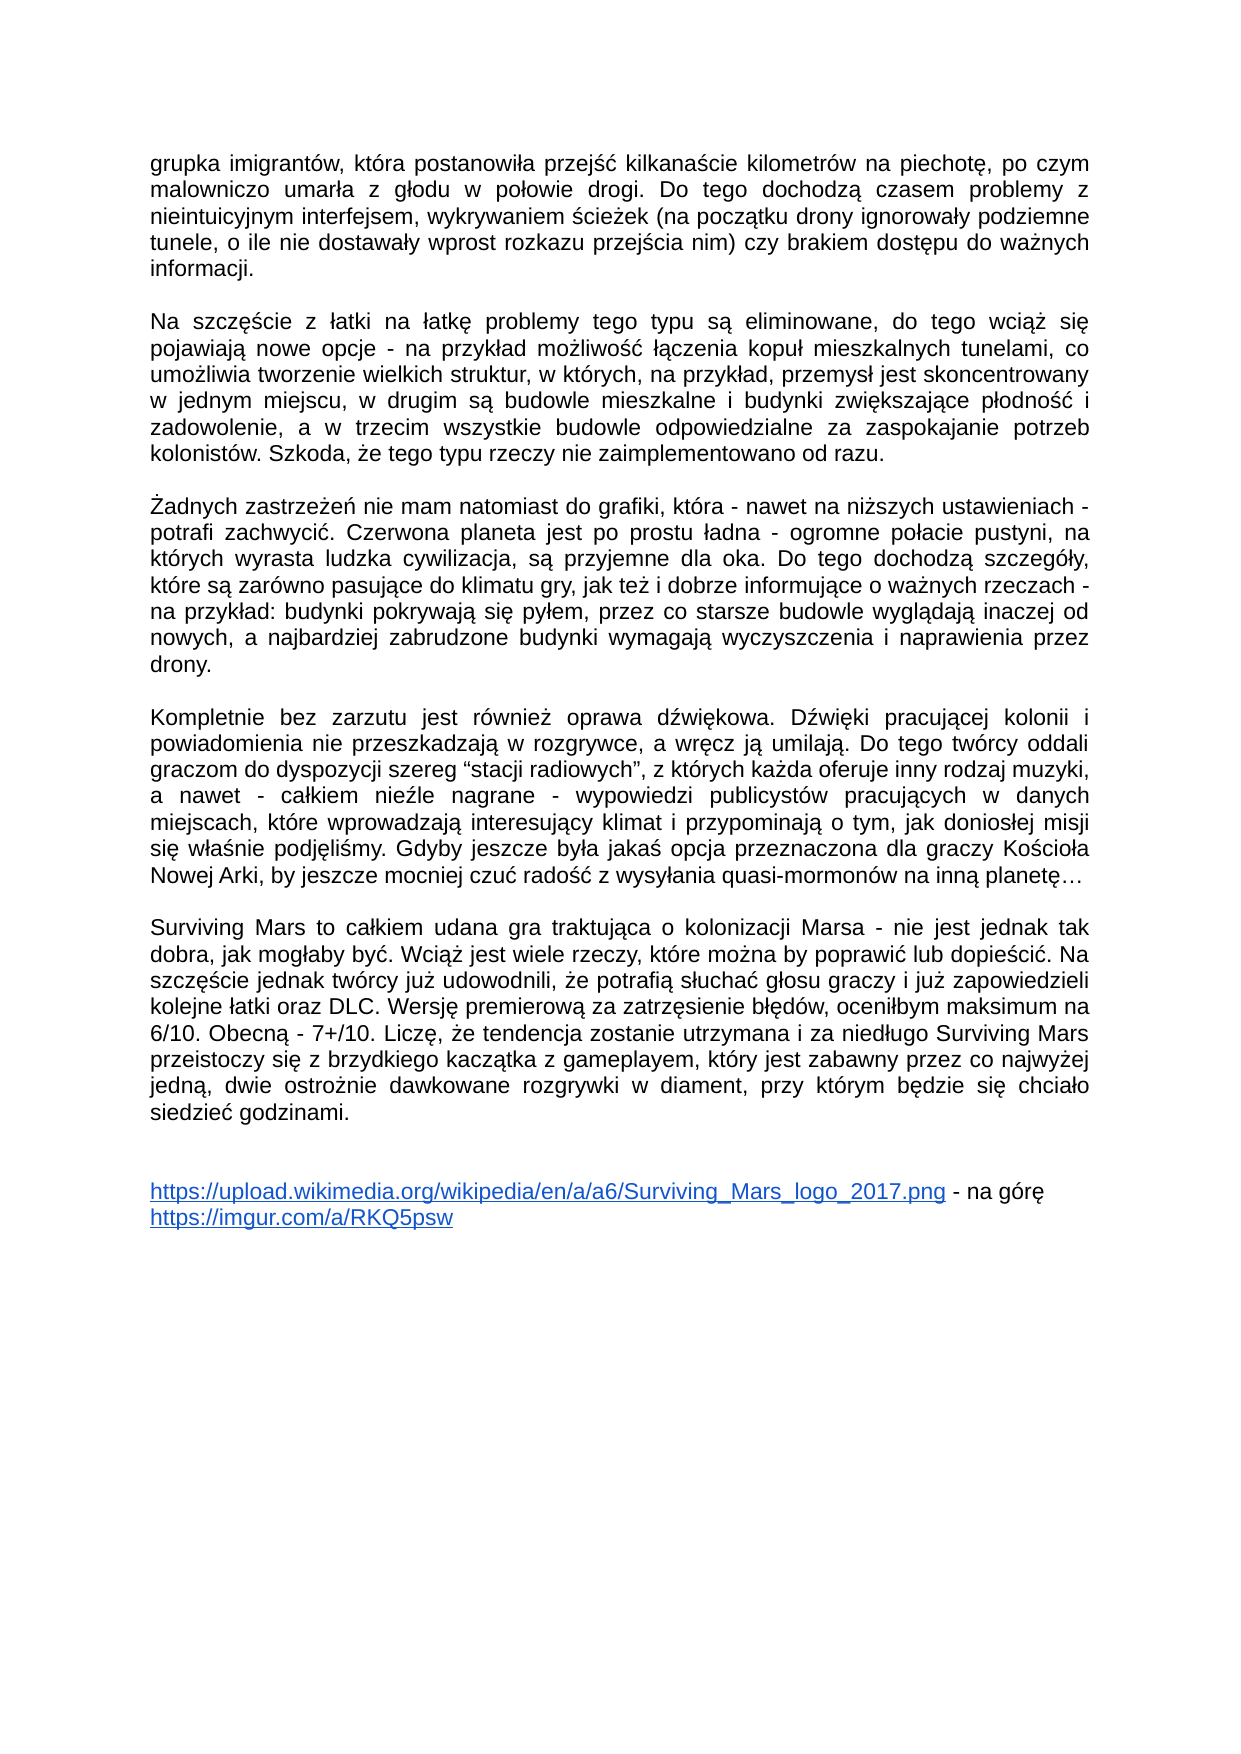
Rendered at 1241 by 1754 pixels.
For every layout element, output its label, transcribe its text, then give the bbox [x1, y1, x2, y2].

text Na szczęście z łatki na łatkę problemy tego typu są eliminowane, do tego wciąż się pojawiają nowe opcje - na przykład możliwość łączenia kopuł mieszkalnych tunelami, co umożliwia tworzenie wielkich struktur, w których, na przykład, przemysł jest skoncentrowany w jednym miejscu, w drugim są budowle mieszkalne i budynki zwiększające płodność i zadowolenie, a w trzecim wszystkie budowle odpowiedzialne za zaspokajanie potrzeb kolonistów. Szkoda, że tego typu rzeczy nie zaimplementowano od razu. [150, 308, 1090, 466]
text https://upload.wikimedia.org/wikipedia/en/a/a6/Surviving_Mars_logo_2017.png - na górę [150, 1178, 1090, 1204]
text Surviving Mars to całkiem udana gra traktująca o kolonizacji Marsa - nie jest jednak tak dobra, jak mogłaby być. Wciąż jest wiele rzeczy, które można by poprawić lub dopieścić. Na szczęście jednak twórcy już udowodnili, że potrafią słuchać głosu graczy i już zapowiedzieli kolejne łatki oraz DLC. Wersję premierową za zatrzęsienie błędów, oceniłbym maksimum na 6/10. Obecną - 7+/10. Liczę, że tendencja zostanie utrzymana i za niedługo Surviving Mars przeistoczy się z brzydkiego kaczątka z gameplayem, który jest zabawny przez co najwyżej jedną, dwie ostrożnie dawkowane rozgrywki w diament, przy którym będzie się chciało siedzieć godzinami. [150, 914, 1090, 1125]
text Kompletnie bez zarzutu jest również oprawa dźwiękowa. Dźwięki pracującej kolonii i powiadomienia nie przeszkadzają w rozgrywce, a wręcz ją umilają. Do tego twórcy oddali graczom do dyspozycji szereg “stacji radiowych”, z których każda oferuje inny rodzaj muzyki, a nawet - całkiem nieźle nagrane - wypowiedzi publicystów pracujących w danych miejscach, które wprowadzają interesujący klimat i przypominają o tym, jak doniosłej misji się właśnie podjęliśmy. Gdyby jeszcze była jakaś opcja przeznaczona dla graczy Kościoła Nowej Arki, by jeszcze mocniej czuć radość z wysyłania quasi-mormonów na inną planetę… [150, 703, 1090, 888]
text grupka imigrantów, która postanowiła przejść kilkanaście kilometrów na piechotę, po czym malowniczo umarła z głodu w połowie drogi. Do tego dochodzą czasem problemy z nieintuicyjnym interfejsem, wykrywaniem ścieżek (na początku drony ignorowały podziemne tunele, o ile nie dostawały wprost rozkazu przejścia nim) czy brakiem dostępu do ważnych informacji. [150, 150, 1090, 282]
text Żadnych zastrzeżeń nie mam natomiast do grafiki, która - nawet na niższych ustawieniach - potrafi zachwycić. Czerwona planeta jest po prostu ładna - ogromne połacie pustyni, na których wyrasta ludzka cywilizacja, są przyjemne dla oka. Do tego dochodzą szczegóły, które są zarówno pasujące do klimatu gry, jak też i dobrze informujące o ważnych rzeczach - na przykład: budynki pokrywają się pyłem, przez co starsze budowle wyglądają inaczej od nowych, a najbardziej zabrudzone budynki wymagają wyczyszczenia i naprawienia przez drony. [150, 493, 1090, 677]
text https://imgur.com/a/RKQ5psw [150, 1204, 1090, 1231]
